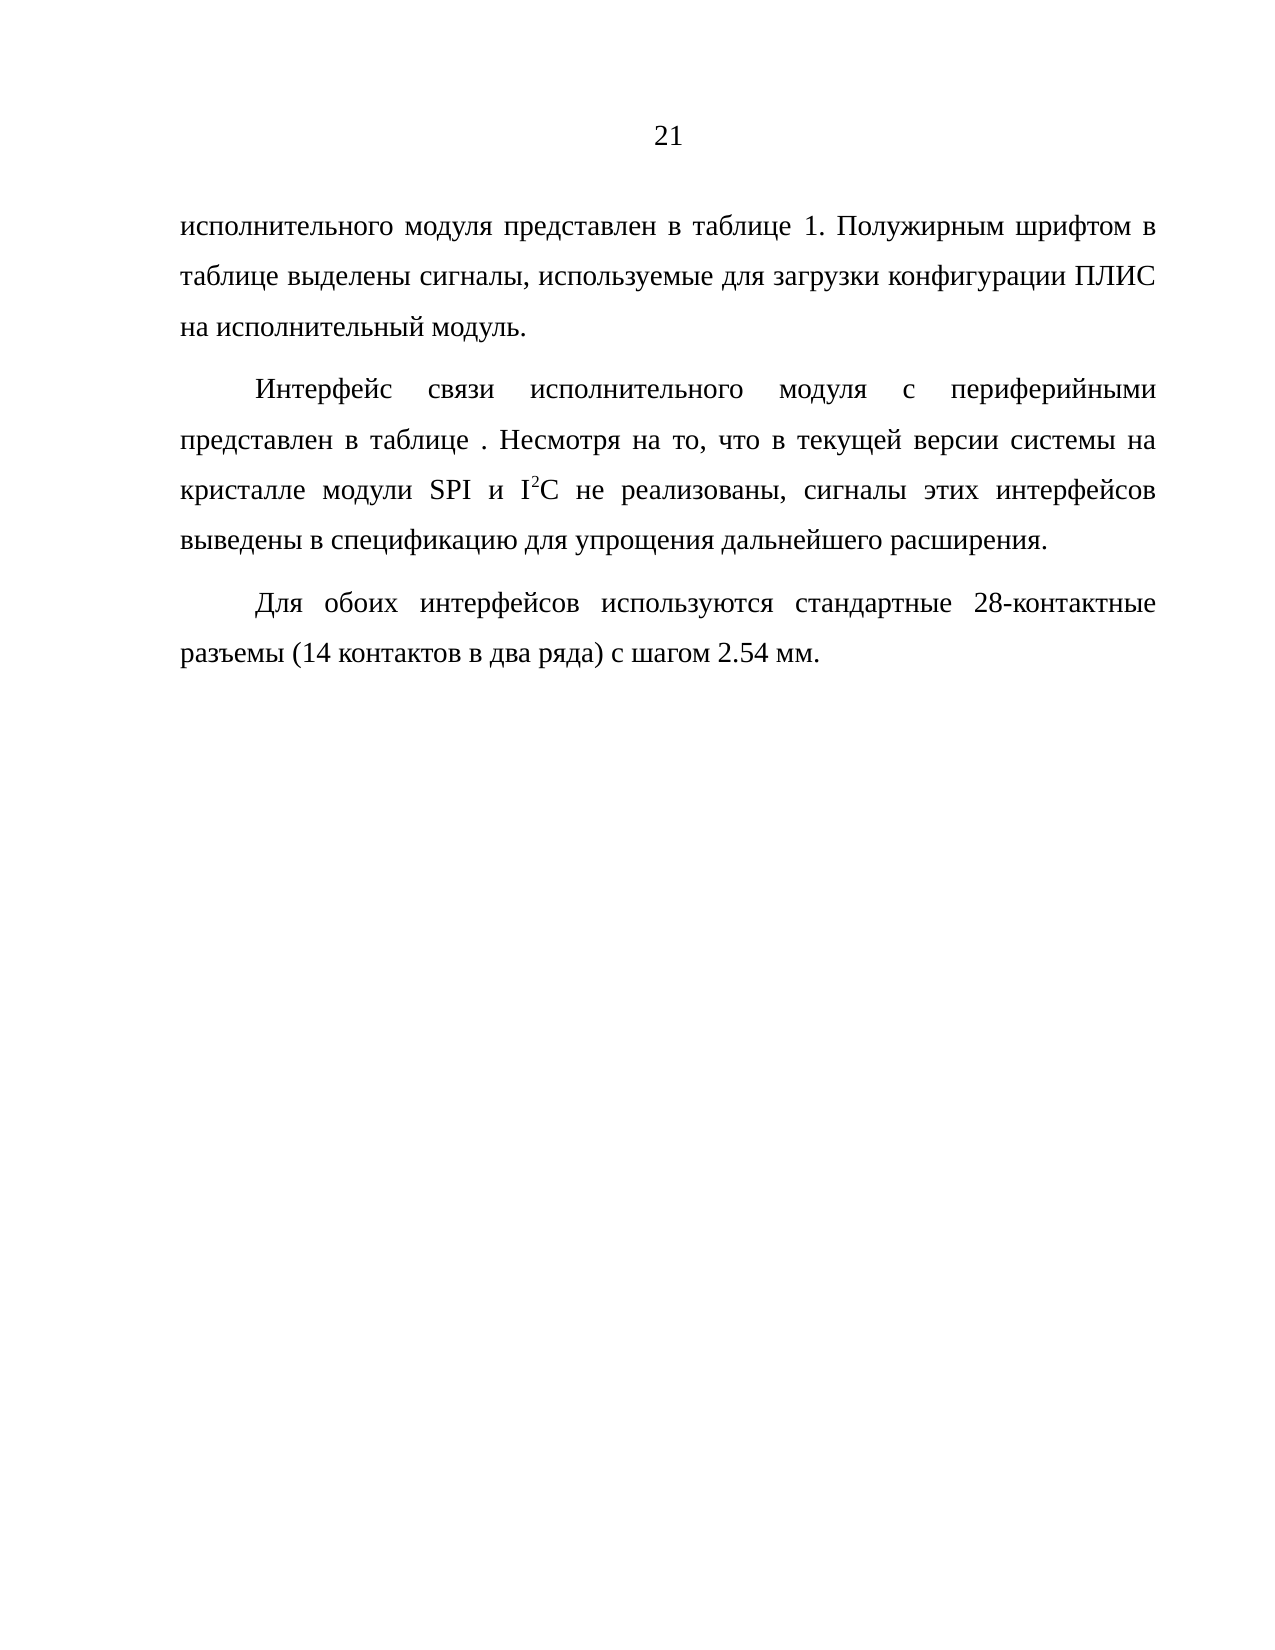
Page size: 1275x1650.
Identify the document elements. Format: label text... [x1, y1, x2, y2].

text Интерфейс связи исполнительного модуля с периферийными представлен в таблице . Несмотря на то, что в текущей версии системы на кристалле модули SPI и I2C не реализованы, сигналы этих интерфейсов выведены в спецификацию для упрощения дальнейшего расширения. [180, 372, 1157, 556]
text исполнительного модуля представлен в таблице 1. Полужирным шрифтом в таблице выделены сигналы, используемые для загрузки конфигурации ПЛИС на исполнительный модуль. [180, 208, 1157, 342]
text Для обоих интерфейсов используются стандартные 28-контактные разъемы (14 контактов в два ряда) с шагом 2.54 мм. [180, 585, 1157, 669]
